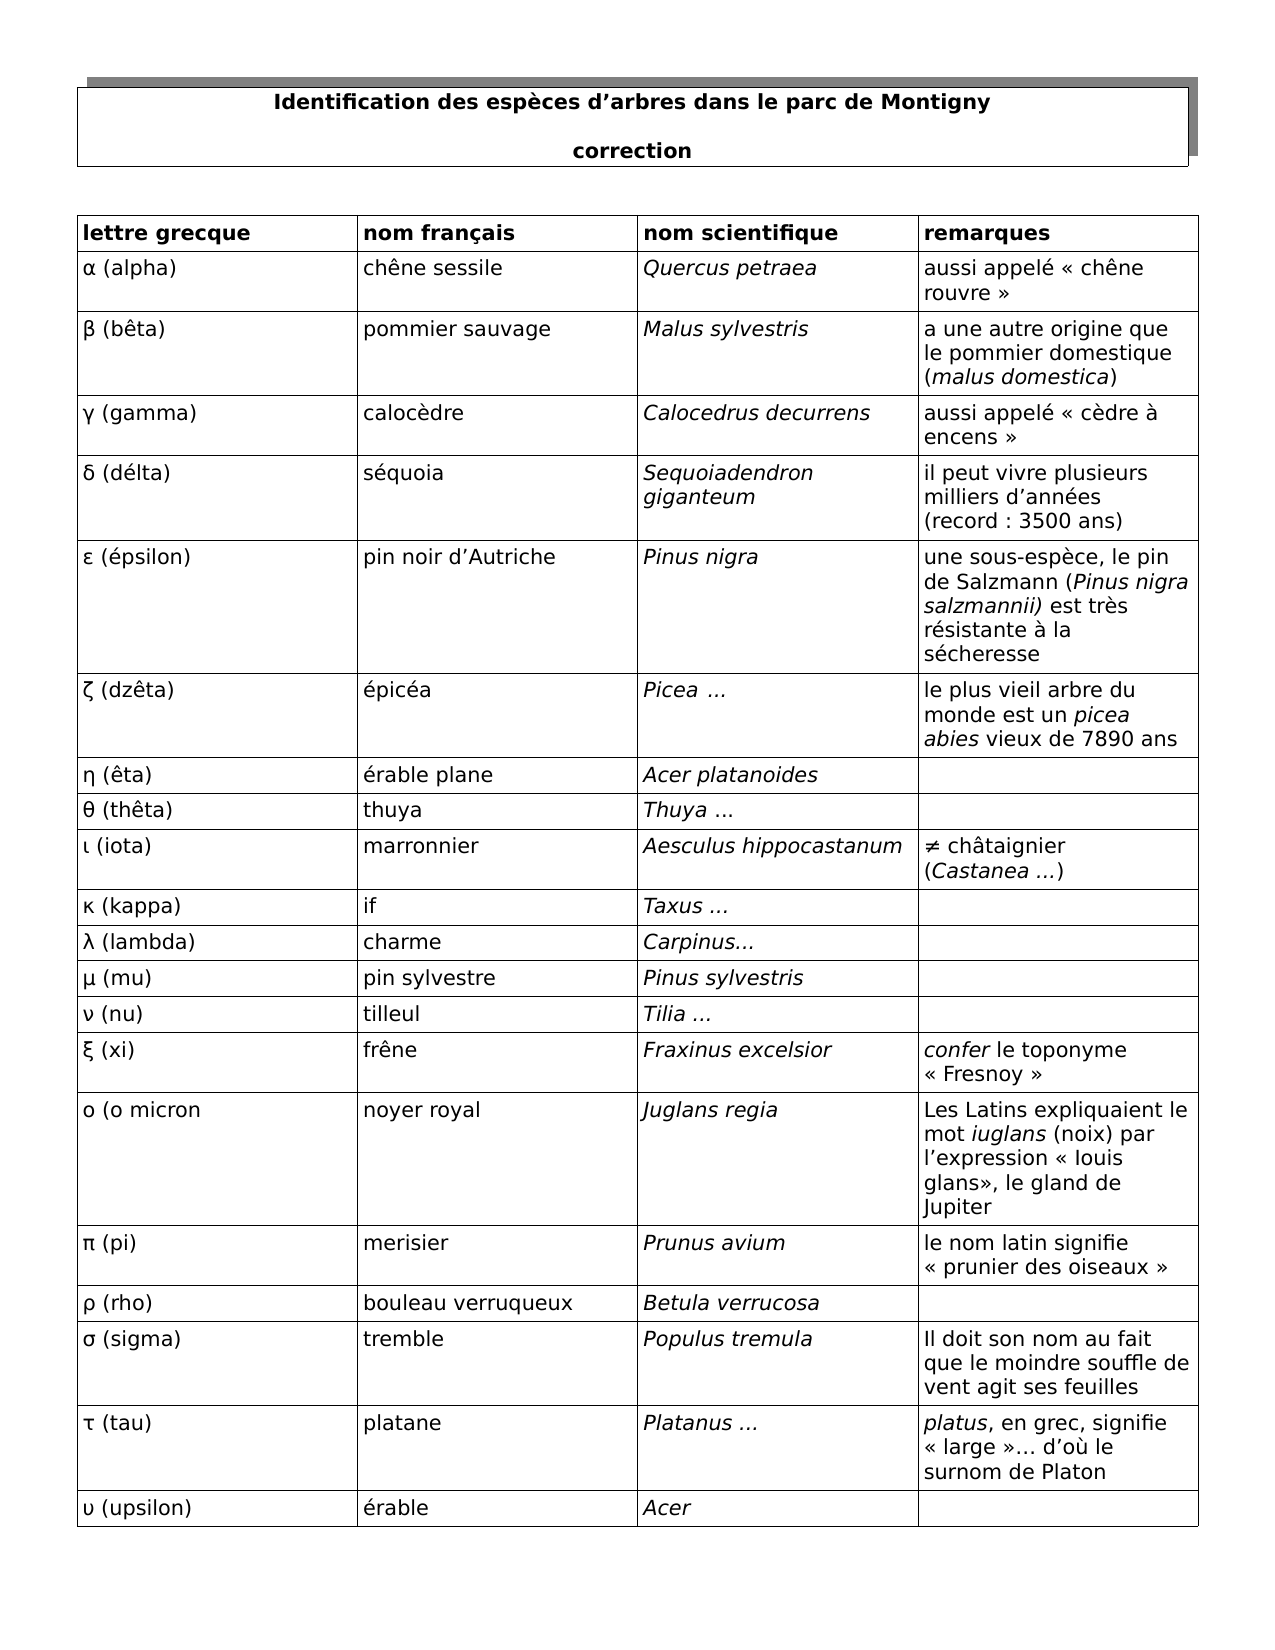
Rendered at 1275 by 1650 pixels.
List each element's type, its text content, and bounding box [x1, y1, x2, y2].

table_cell aussi appelé « cèdre à encens » [919, 396, 1198, 455]
table_cell Carpinus... [638, 926, 918, 960]
table_cell Tilia ... [638, 997, 918, 1032]
table_cell θ (thêta) [78, 794, 357, 828]
table_cell γ (gamma) [78, 396, 357, 455]
table_cell a une autre origine que le pommier domestique (malus domestica) [919, 312, 1198, 395]
table_cell ρ (rho) [78, 1286, 357, 1321]
table_cell ο (o micron [78, 1093, 357, 1225]
table_cell if [358, 890, 637, 924]
table_cell bouleau verruqueux [358, 1286, 637, 1321]
table_cell il peut vivre plusieurs milliers d’années (record : 3500 ans) [919, 456, 1198, 539]
table_header nom français [358, 216, 637, 251]
table_cell platus, en grec, signifie « large »… d’où le surnom de Platon [919, 1406, 1198, 1490]
table_cell Les Latins expliquaient le mot iuglans (noix) par l’expression « Iouis glans», le gland de Jupiter [919, 1093, 1198, 1225]
table_cell Aesculus hippocastanum [638, 830, 918, 889]
text correction [78, 136, 1188, 166]
table_cell [919, 1491, 1198, 1526]
table_cell [919, 961, 1198, 996]
text Identification des espèces d’arbres dans le parc de Montigny [78, 88, 1188, 115]
table_cell κ (kappa) [78, 890, 357, 924]
table_cell ζ (dzêta) [78, 674, 357, 757]
table_cell chêne sessile [358, 252, 637, 311]
table_cell une sous-espèce, le pin de Salzmann (Pinus nigra salzmannii) est très résistante à la sécheresse [919, 541, 1198, 672]
table_cell σ (sigma) [78, 1322, 357, 1405]
table_cell β (bêta) [78, 312, 357, 395]
table_cell Populus tremula [638, 1322, 918, 1405]
table_cell marronnier [358, 830, 637, 889]
table_cell noyer royal [358, 1093, 637, 1225]
table_cell pommier sauvage [358, 312, 637, 395]
table_cell érable [358, 1491, 637, 1526]
table_cell Betula verrucosa [638, 1286, 918, 1321]
table_cell [919, 758, 1198, 793]
table_cell thuya [358, 794, 637, 828]
table_cell Thuya ... [638, 794, 918, 828]
table_cell [919, 890, 1198, 924]
table_cell δ (délta) [78, 456, 357, 539]
table_cell [919, 1286, 1198, 1321]
table_cell Il doit son nom au fait que le moindre souffle de vent agit ses feuilles [919, 1322, 1198, 1405]
table_header remarques [919, 216, 1198, 251]
table_cell charme [358, 926, 637, 960]
table_cell le nom latin signifie « prunier des oiseaux » [919, 1226, 1198, 1285]
table_cell Malus sylvestris [638, 312, 918, 395]
table_cell Calocedrus decurrens [638, 396, 918, 455]
table_cell Sequoiadendron giganteum [638, 456, 918, 539]
table_cell Prunus avium [638, 1226, 918, 1285]
table_cell [919, 997, 1198, 1032]
table_cell Taxus ... [638, 890, 918, 924]
table_cell ξ (xi) [78, 1033, 357, 1092]
table_cell Picea ... [638, 674, 918, 757]
table_cell η (êta) [78, 758, 357, 793]
table_cell π (pi) [78, 1226, 357, 1285]
table_cell Quercus petraea [638, 252, 918, 311]
table_cell pin sylvestre [358, 961, 637, 996]
table_cell pin noir d’Autriche [358, 541, 637, 672]
table_cell Acer platanoides [638, 758, 918, 793]
table_cell ι (iota) [78, 830, 357, 889]
table_cell le plus vieil arbre du monde est un picea abies vieux de 7890 ans [919, 674, 1198, 757]
table_cell calocèdre [358, 396, 637, 455]
table_cell tilleul [358, 997, 637, 1032]
table_cell ε (épsilon) [78, 541, 357, 672]
table_cell Pinus nigra [638, 541, 918, 672]
table_cell Pinus sylvestris [638, 961, 918, 996]
table_cell ν (nu) [78, 997, 357, 1032]
table_header lettre grecque [78, 216, 357, 251]
table_cell ≠ châtaignier (Castanea ...) [919, 830, 1198, 889]
table_cell [919, 926, 1198, 960]
table_cell τ (tau) [78, 1406, 357, 1490]
table_cell α (alpha) [78, 252, 357, 311]
table_cell λ (lambda) [78, 926, 357, 960]
table_cell μ (mu) [78, 961, 357, 996]
table_cell Platanus ... [638, 1406, 918, 1490]
table_cell Fraxinus excelsior [638, 1033, 918, 1092]
table_cell merisier [358, 1226, 637, 1285]
table_cell séquoia [358, 456, 637, 539]
table_cell confer le toponyme « Fresnoy » [919, 1033, 1198, 1092]
table_cell tremble [358, 1322, 637, 1405]
table_cell [919, 794, 1198, 828]
table_cell érable plane [358, 758, 637, 793]
table_cell Juglans regia [638, 1093, 918, 1225]
table_cell υ (upsilon) [78, 1491, 357, 1526]
table_cell aussi appelé « chêne rouvre » [919, 252, 1198, 311]
table_header nom scientifique [638, 216, 918, 251]
table_cell épicéa [358, 674, 637, 757]
table_cell platane [358, 1406, 637, 1490]
table_cell frêne [358, 1033, 637, 1092]
table_cell Acer [638, 1491, 918, 1526]
